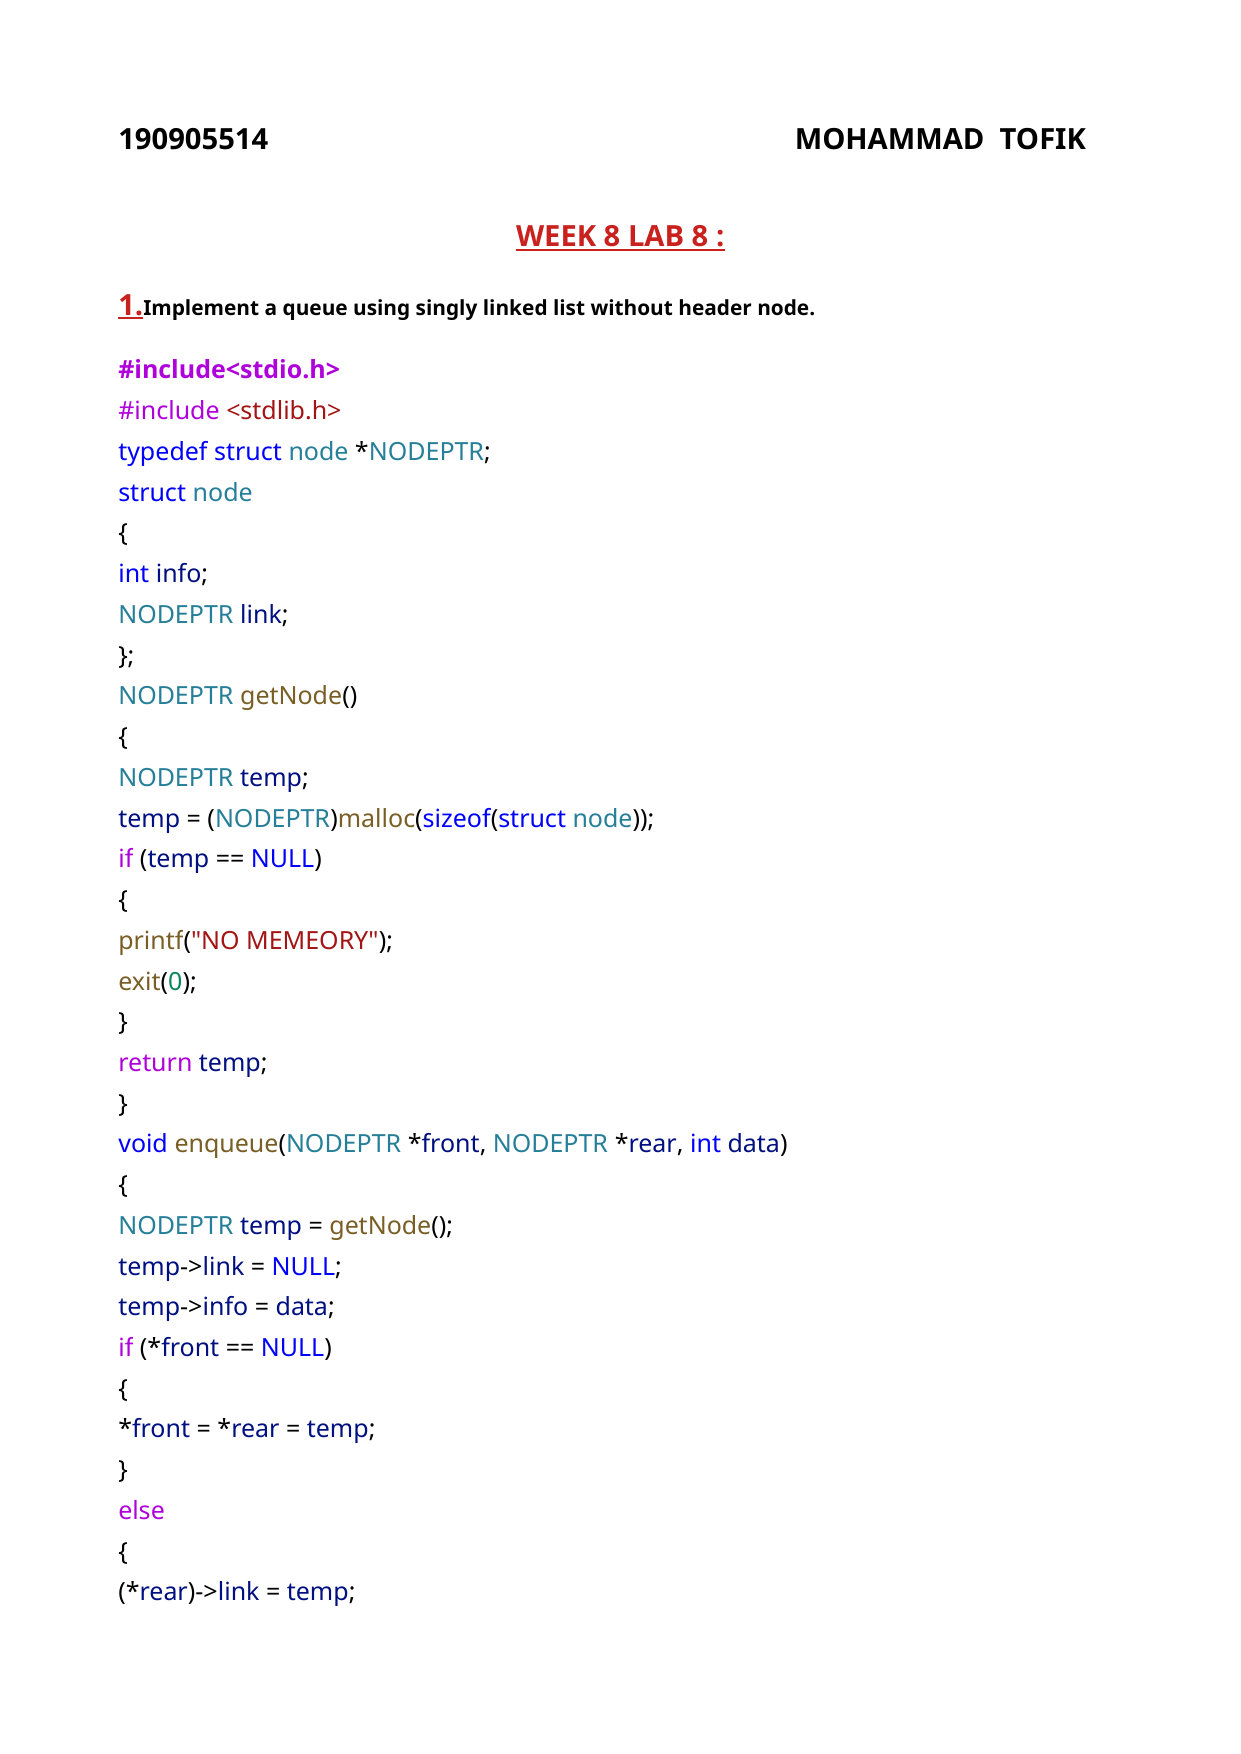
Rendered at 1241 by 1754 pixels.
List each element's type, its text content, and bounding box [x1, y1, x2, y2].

text { [118, 1160, 1122, 1201]
text int info; [118, 549, 1122, 590]
text { [118, 712, 1122, 753]
text NODEPTR link; [118, 590, 1122, 631]
text NODEPTR temp = getNode(); [118, 1201, 1122, 1242]
text WEEK 8 LAB 8 : [118, 215, 1122, 255]
text else [118, 1486, 1122, 1527]
text NODEPTR getNode() [118, 671, 1122, 712]
text struct node [118, 468, 1122, 508]
text #include<stdio.h> [118, 352, 1122, 386]
text exit(0); [118, 956, 1122, 997]
text }; [118, 631, 1122, 671]
text } [118, 997, 1122, 1038]
text 190905514 MOHAMMAD TOFIK [118, 118, 1122, 158]
text NODEPTR temp; [118, 753, 1122, 793]
text temp->info = data; [118, 1282, 1122, 1323]
text void enqueue(NODEPTR *front, NODEPTR *rear, int data) [118, 1119, 1122, 1160]
text printf("NO MEMEORY"); [118, 916, 1122, 956]
text (*rear)->link = temp; [118, 1567, 1122, 1608]
text } [118, 1445, 1122, 1486]
text if (temp == NULL) [118, 834, 1122, 875]
text return temp; [118, 1038, 1122, 1079]
text *front = *rear = temp; [118, 1404, 1122, 1445]
text { [118, 508, 1122, 549]
text } [118, 1079, 1122, 1119]
text temp->link = NULL; [118, 1242, 1122, 1282]
text 1.Implement a queue using singly linked list without header node. [118, 284, 1122, 323]
text #include <stdlib.h> [118, 386, 1122, 427]
text typedef struct node *NODEPTR; [118, 427, 1122, 468]
text { [118, 1527, 1122, 1567]
text temp = (NODEPTR)malloc(sizeof(struct node)); [118, 793, 1122, 834]
text if (*front == NULL) [118, 1323, 1122, 1364]
text { [118, 1364, 1122, 1404]
text { [118, 875, 1122, 916]
